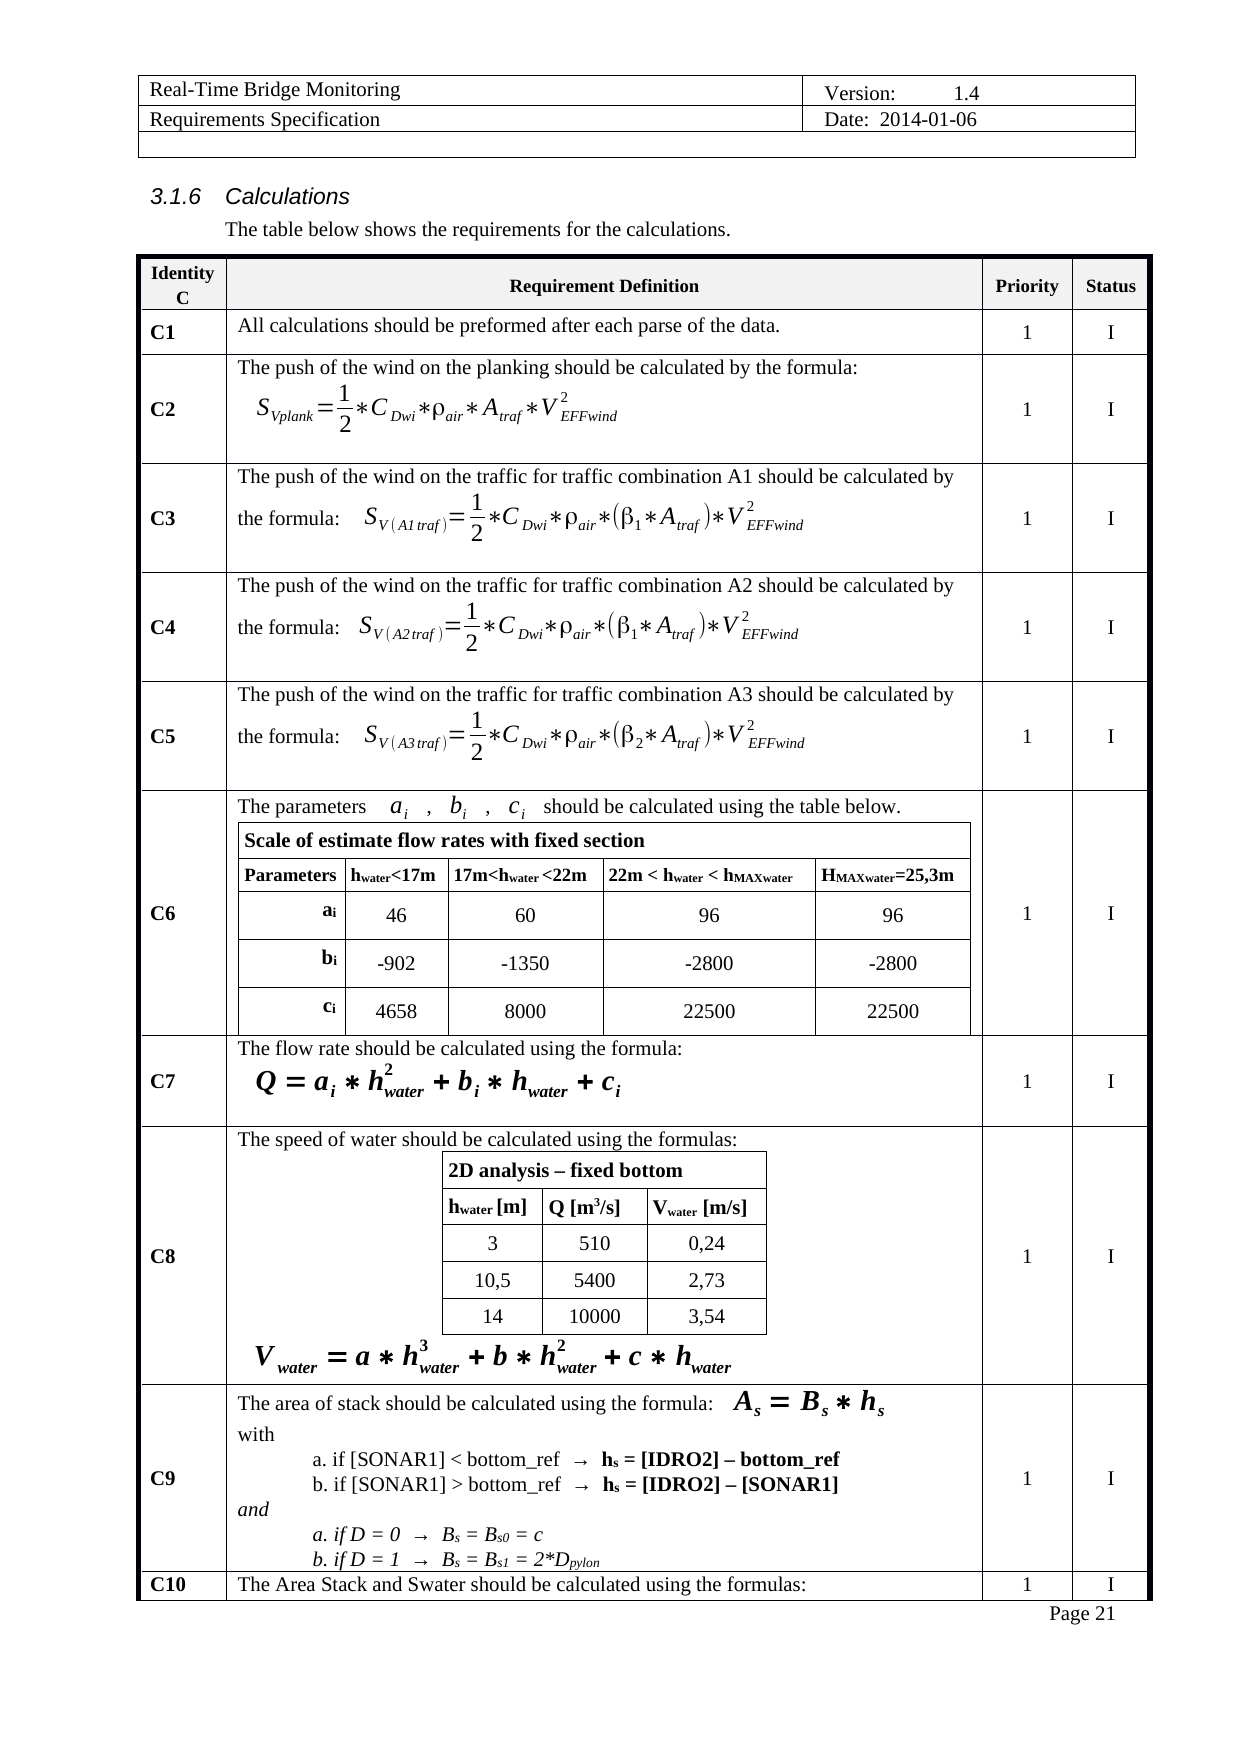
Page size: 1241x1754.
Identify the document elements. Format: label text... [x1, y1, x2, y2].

table_cell Vwater [m/s] [648, 1189, 766, 1224]
table_cell The parameters ,,should be calculated using the table below. [227, 791, 982, 1035]
table_cell I [1073, 1572, 1147, 1600]
table_cell 1 [983, 310, 1072, 354]
table_cell hwater [m] [443, 1189, 542, 1224]
table_cell 3,54 [648, 1299, 766, 1334]
table_cell 14 [443, 1299, 542, 1334]
table_cell C1 [141, 310, 226, 354]
table_cell I [1073, 791, 1147, 1035]
table_header Priority [983, 259, 1072, 309]
table_cell C10 [141, 1572, 226, 1600]
subtitle Calculations [150, 183, 1090, 210]
table_cell C7 [141, 1036, 226, 1126]
table_cell 46 [346, 892, 448, 939]
table_cell 96 [604, 892, 815, 939]
table_cell 22500 [816, 988, 970, 1035]
table_cell bi [239, 940, 345, 987]
table_cell I [1073, 464, 1147, 572]
table_cell The area of stack should be calculated using the formula: with a. if [SONAR1] < bottom_ref → hs = [IDRO2] – bottom_ref b. if [SONAR1] > bottom_ref → hs = [IDRO2] – [SONAR1] and a. if D = 0 → Bs = Bs0 = c b. if D = 1 → Bs = Bs1 = 2*Dpylon [227, 1385, 982, 1571]
table_cell The push of the wind on the traffic for traffic combination A2 should be calculated by the formula: [227, 573, 982, 681]
table_cell 510 [543, 1225, 647, 1261]
table_cell 4658 [346, 988, 448, 1035]
table_cell hwater<17m [346, 859, 448, 891]
table_header Scale of estimate flow rates with fixed section [239, 823, 970, 858]
table_cell 1 [983, 1385, 1072, 1571]
table_cell 1 [983, 682, 1072, 790]
table_header Status [1073, 259, 1147, 309]
table_cell I [1073, 1036, 1147, 1126]
table_cell I [1073, 573, 1147, 681]
table_cell 3 [443, 1225, 542, 1261]
table_cell C3 [141, 464, 226, 572]
table_cell 1 [983, 355, 1072, 463]
table_cell The push of the wind on the traffic for traffic combination A3 should be calculated by the formula: [227, 682, 982, 790]
table_header Requirement Definition [227, 259, 982, 309]
table_cell The speed of water should be calculated using the formulas: [227, 1127, 982, 1384]
table_cell C8 [141, 1127, 226, 1384]
table_cell 8000 [449, 988, 603, 1035]
table_cell C4 [141, 573, 226, 681]
table_cell C9 [141, 1385, 226, 1571]
table_cell -1350 [449, 940, 603, 987]
table_cell 1 [983, 791, 1072, 1035]
table_header 2D analysis – fixed bottom [443, 1152, 766, 1188]
table_cell -902 [346, 940, 448, 987]
table_cell 22500 [604, 988, 815, 1035]
table_cell 5400 [543, 1262, 647, 1297]
table_cell Parameters [239, 859, 345, 891]
table_cell 1 [983, 464, 1072, 572]
table_cell C2 [141, 355, 226, 463]
table_cell 1 [983, 573, 1072, 681]
table_cell ci [239, 988, 345, 1035]
table_cell The push of the wind on the planking should be calculated by the formula: [227, 355, 982, 463]
table_cell 1 [983, 1036, 1072, 1126]
table_cell C5 [141, 682, 226, 790]
table_cell The push of the wind on the traffic for traffic combination A1 should be calculated by the formula: [227, 464, 982, 572]
table_cell 10000 [543, 1299, 647, 1334]
table_cell 2,73 [648, 1262, 766, 1297]
table_cell I [1073, 1127, 1147, 1384]
table_cell 17m<hwater <22m [449, 859, 603, 891]
table_cell The Area Stack and Swater should be calculated using the formulas: [227, 1572, 982, 1600]
table_cell I [1073, 355, 1147, 463]
table_cell HMAXwater=25,3m [816, 859, 970, 891]
table_cell All calculations should be preformed after each parse of the data. [227, 310, 982, 354]
table_cell 60 [449, 892, 603, 939]
table_cell 1 [983, 1572, 1072, 1600]
table_cell 0,24 [648, 1225, 766, 1261]
table_cell 22m < hwater < hMAXwater [604, 859, 815, 891]
table_cell -2800 [604, 940, 815, 987]
table_cell C6 [141, 791, 226, 1035]
table_cell I [1073, 682, 1147, 790]
table_cell -2800 [816, 940, 970, 987]
table_cell Q [m3/s] [543, 1189, 647, 1224]
table_cell I [1073, 310, 1147, 354]
table_cell 96 [816, 892, 970, 939]
table_cell The flow rate should be calculated using the formula: [227, 1036, 982, 1126]
table_header Identity C [141, 259, 226, 309]
table_cell 10,5 [443, 1262, 542, 1297]
text The table below shows the requirements for the calculations. [225, 216, 1090, 241]
table_cell 1 [983, 1127, 1072, 1384]
table_cell ai [239, 892, 345, 939]
table_cell I [1073, 1385, 1147, 1571]
